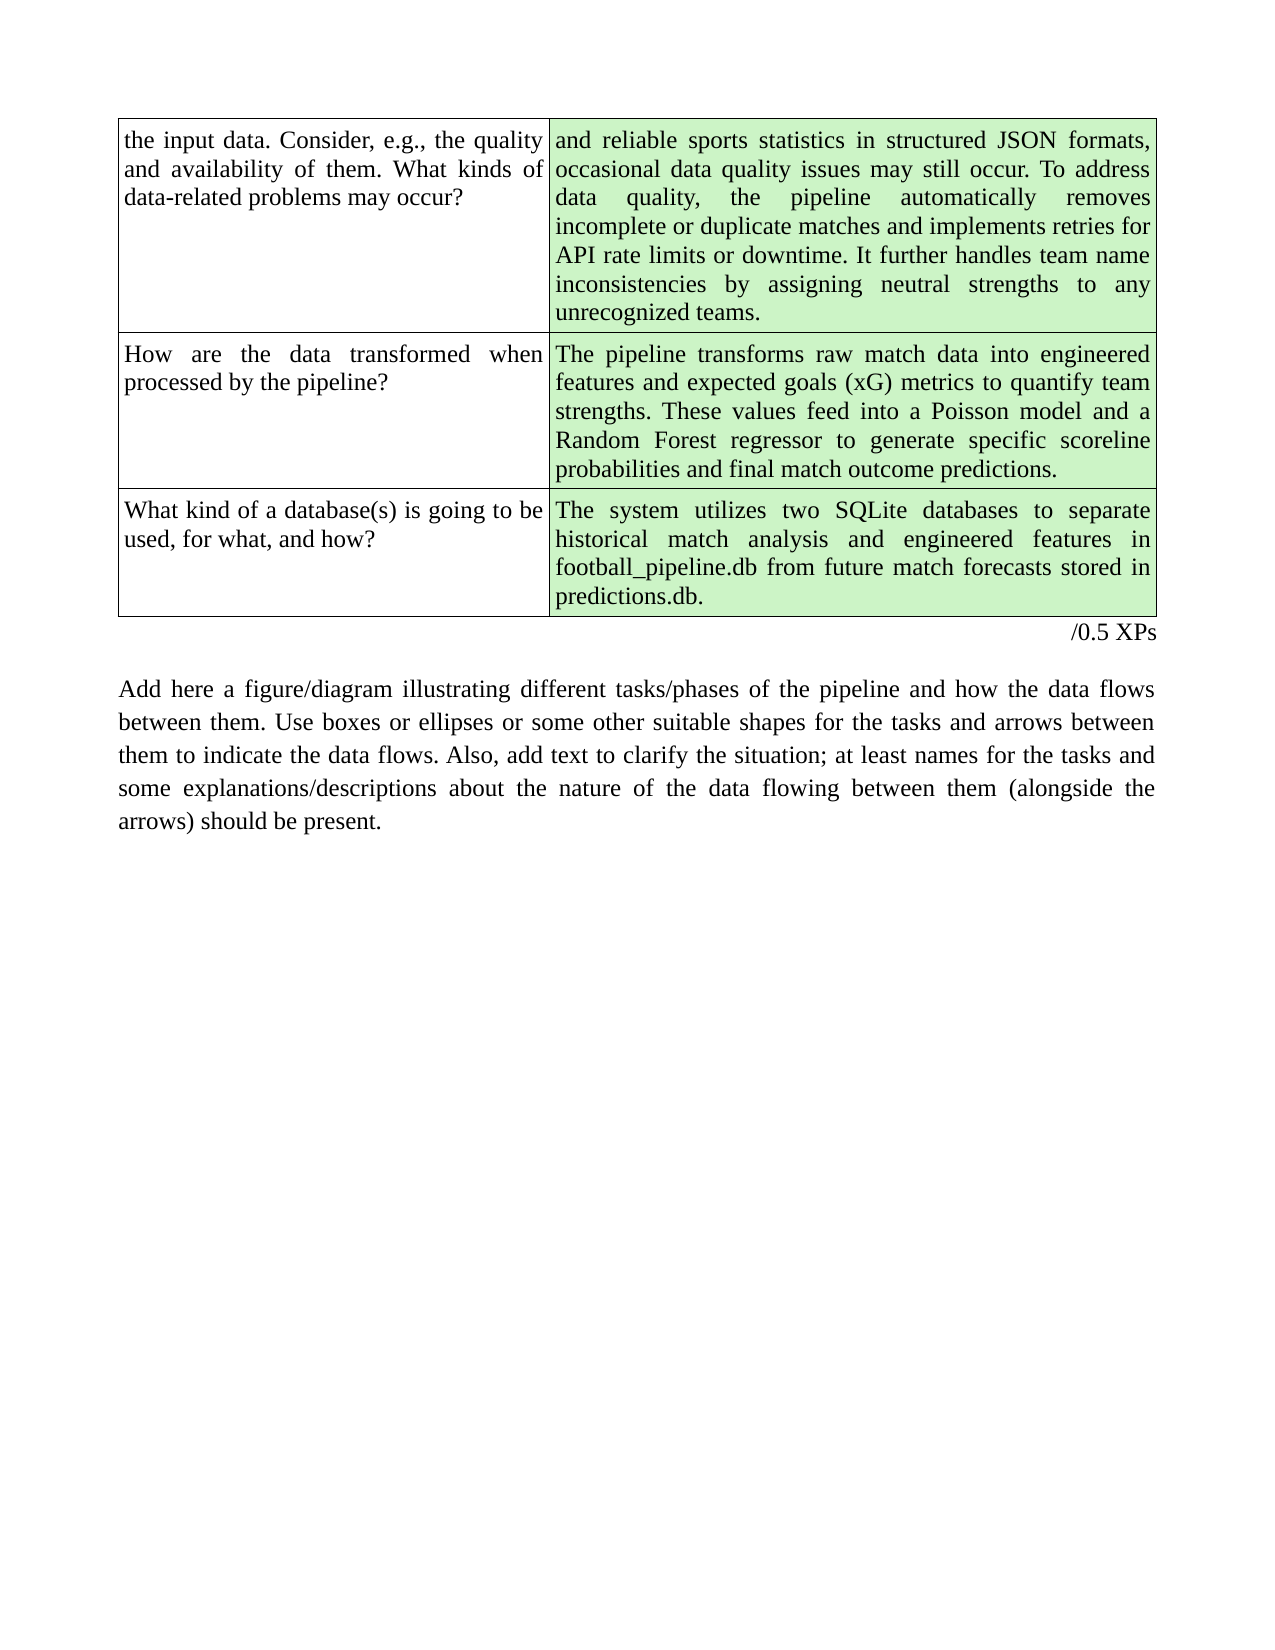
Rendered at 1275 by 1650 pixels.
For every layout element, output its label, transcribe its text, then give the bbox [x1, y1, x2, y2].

table_cell the input data. Consider, e.g., the quality and availability of them. What kinds of data-related problems may occur? [119, 119, 549, 332]
table_cell The pipeline transforms raw match data into engineered features and expected goals (xG) metrics to quantify team strengths. These values feed into a Poisson model and a Random Forest regressor to generate specific scoreline probabilities and final match outcome predictions. [550, 333, 1156, 488]
text Add here a figure/diagram illustrating different tasks/phases of the pipeline and how the data flows between them. Use boxes or ellipses or some other suitable shapes for the tasks and arrows between them to indicate the data flows. Also, add text to clarify the situation; at least names for the tasks and some explanations/descriptions about the nature of the data flowing between them (alongside the arrows) should be present. [118, 674, 1157, 835]
table_cell and reliable sports statistics in structured JSON formats, occasional data quality issues may still occur. To address data quality, the pipeline automatically removes incomplete or duplicate matches and implements retries for API rate limits or downtime. It further handles team name inconsistencies by assigning neutral strengths to any unrecognized teams. [550, 119, 1156, 332]
table_cell How are the data transformed when processed by the pipeline? [119, 333, 549, 488]
table_cell What kind of a database(s) is going to be used, for what, and how? [119, 489, 549, 616]
text /0.5 XPs [118, 617, 1157, 645]
table_cell The system utilizes two SQLite databases to separate historical match analysis and engineered features in football_pipeline.db from future match forecasts stored in predictions.db. [550, 489, 1156, 616]
